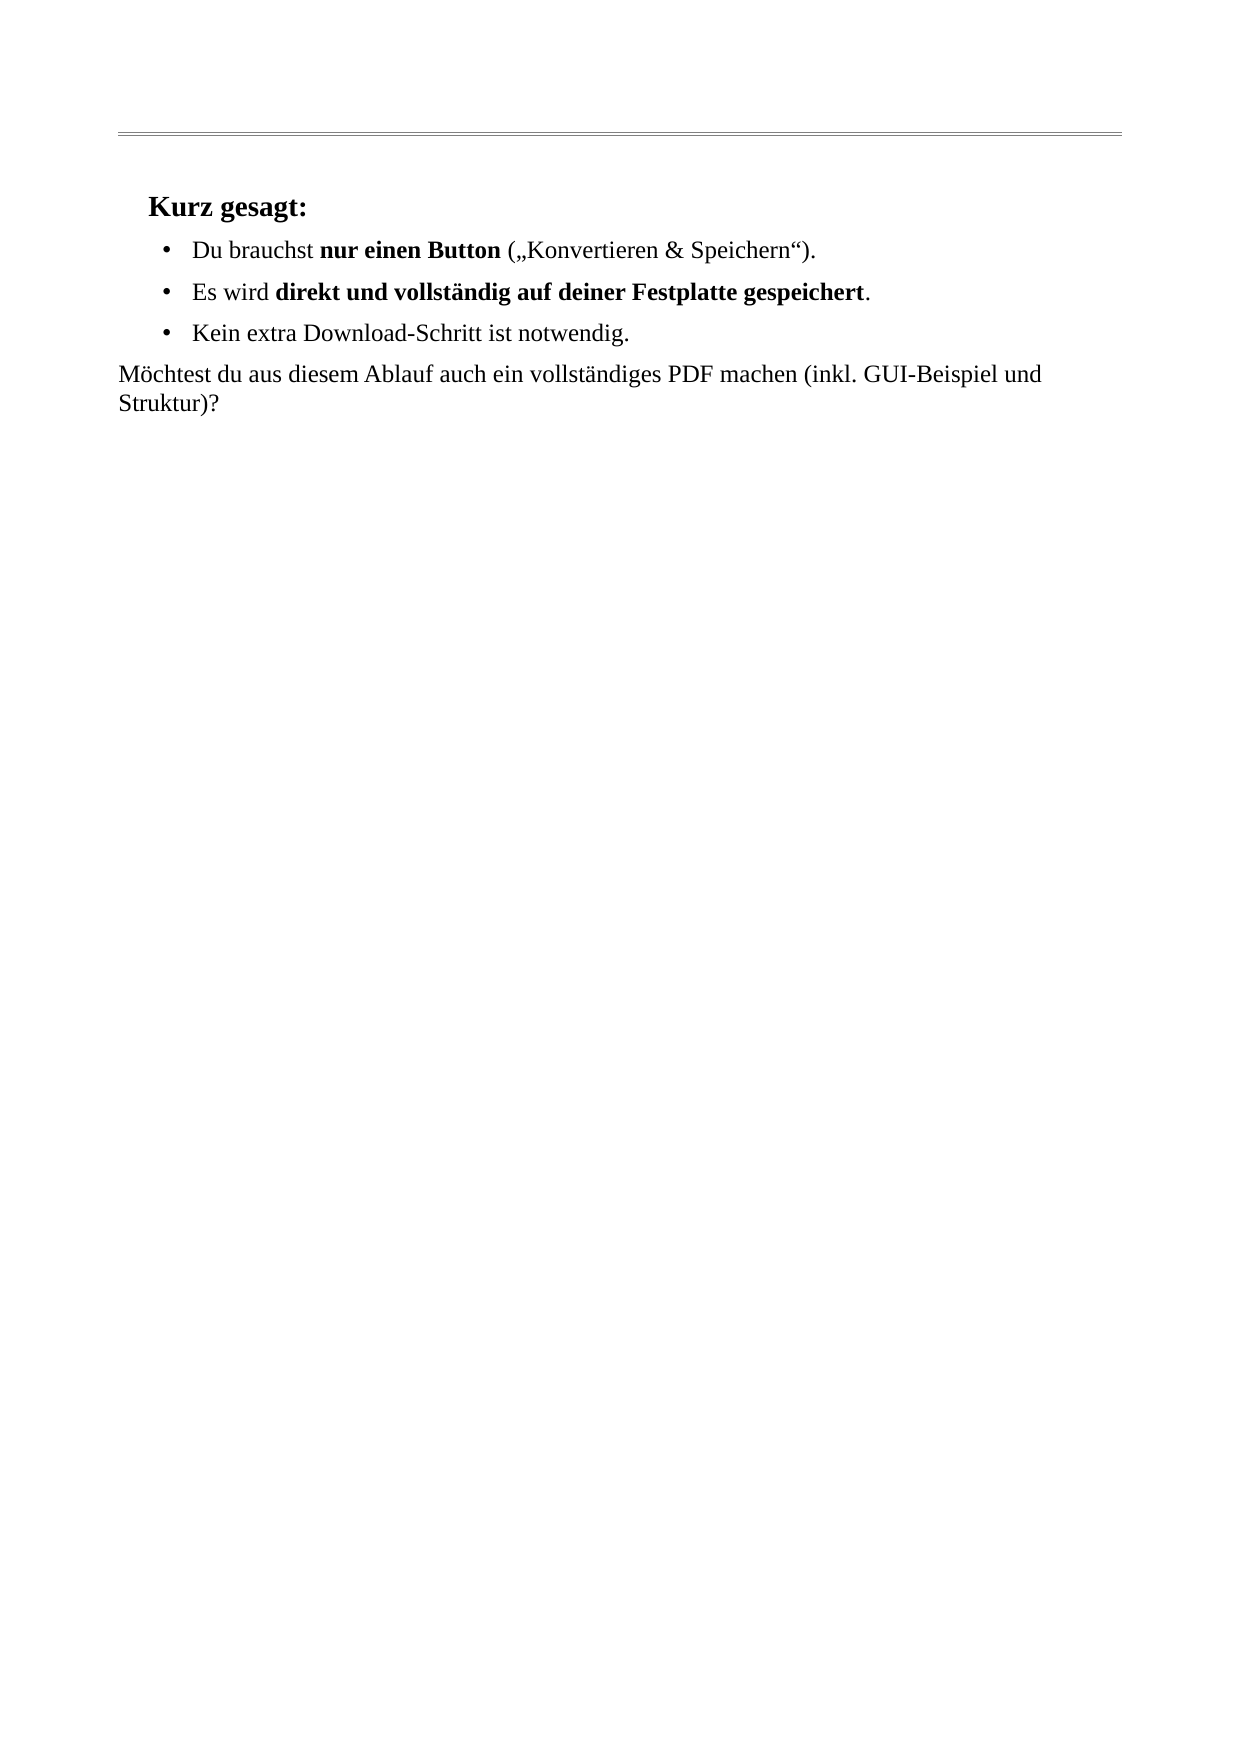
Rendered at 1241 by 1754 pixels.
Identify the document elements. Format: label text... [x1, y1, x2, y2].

text Möchtest du aus diesem Ablauf auch ein vollständiges PDF machen (inkl. GUI-Beispiel und Struktur)? [118, 359, 1122, 417]
list Es wird direkt und vollständig auf deiner Festplatte gespeichert. [162, 277, 1122, 305]
subtitle ✅ Kurz gesagt: [118, 189, 1122, 223]
list Kein extra Download-Schritt ist notwendig. [162, 318, 1122, 347]
list Du brauchst nur einen Button („Konvertieren & Speichern“). [162, 235, 1122, 264]
